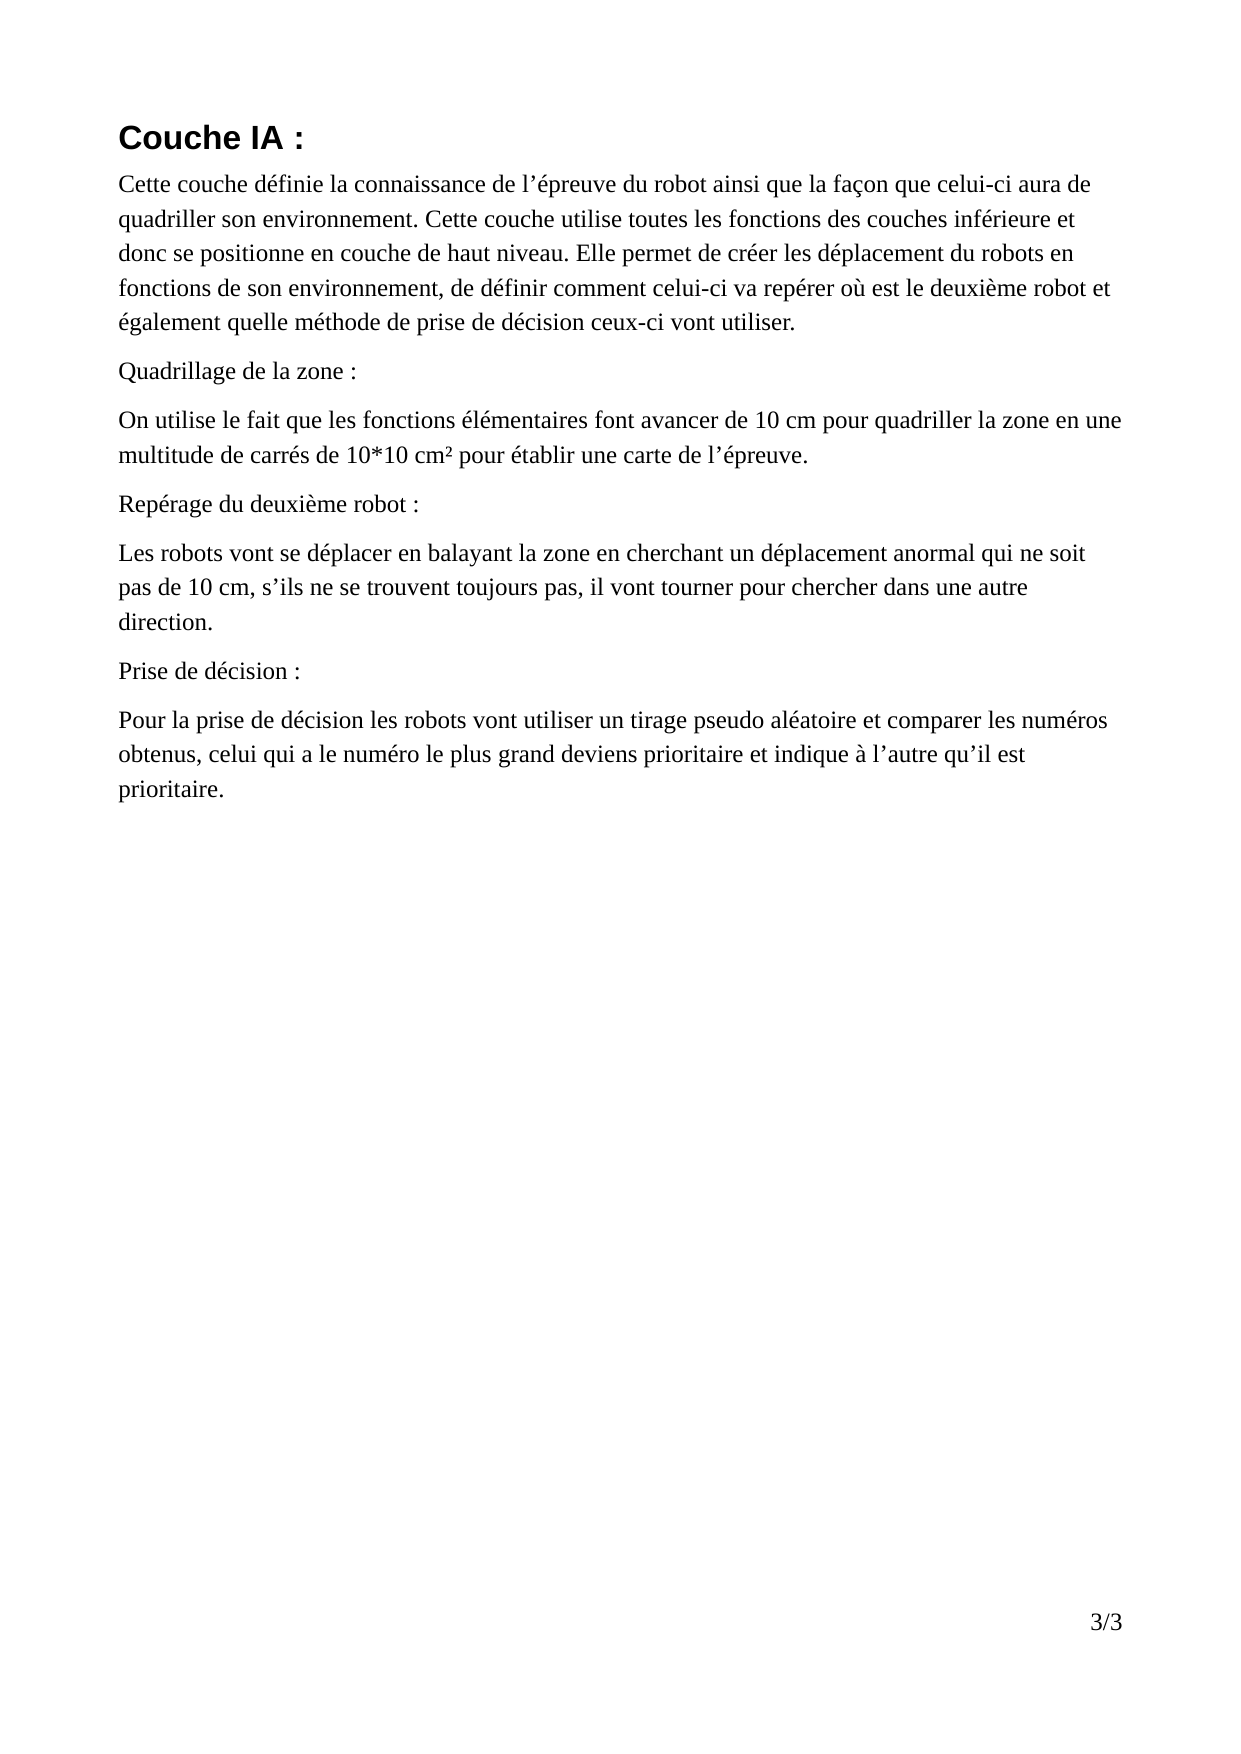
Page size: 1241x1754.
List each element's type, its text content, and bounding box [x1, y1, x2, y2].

subtitle Couche IA : [118, 118, 1122, 157]
text Prise de décision : [118, 656, 1122, 685]
text Repérage du deuxième robot : [118, 489, 1122, 518]
text On utilise le fait que les fonctions élémentaires font avancer de 10 cm pour quadriller la zone en une multitude de carrés de 10*10 cm² pour établir une carte de l’épreuve. [118, 405, 1122, 468]
text Cette couche définie la connaissance de l’épreuve du robot ainsi que la façon que celui-ci aura de quadriller son environnement. Cette couche utilise toutes les fonctions des couches inférieure et donc se positionne en couche de haut niveau. Elle permet de créer les déplacement du robots en fonctions de son environnement, de définir comment celui-ci va repérer où est le deuxième robot et également quelle méthode de prise de décision ceux-ci vont utiliser. [118, 169, 1122, 336]
text Quadrillage de la zone : [118, 356, 1122, 385]
text Les robots vont se déplacer en balayant la zone en cherchant un déplacement anormal qui ne soit pas de 10 cm, s’ils ne se trouvent toujours pas, il vont tourner pour chercher dans une autre direction. [118, 538, 1122, 636]
text Pour la prise de décision les robots vont utiliser un tirage pseudo aléatoire et comparer les numéros obtenus, celui qui a le numéro le plus grand deviens prioritaire et indique à l’autre qu’il est prioritaire. [118, 705, 1122, 803]
